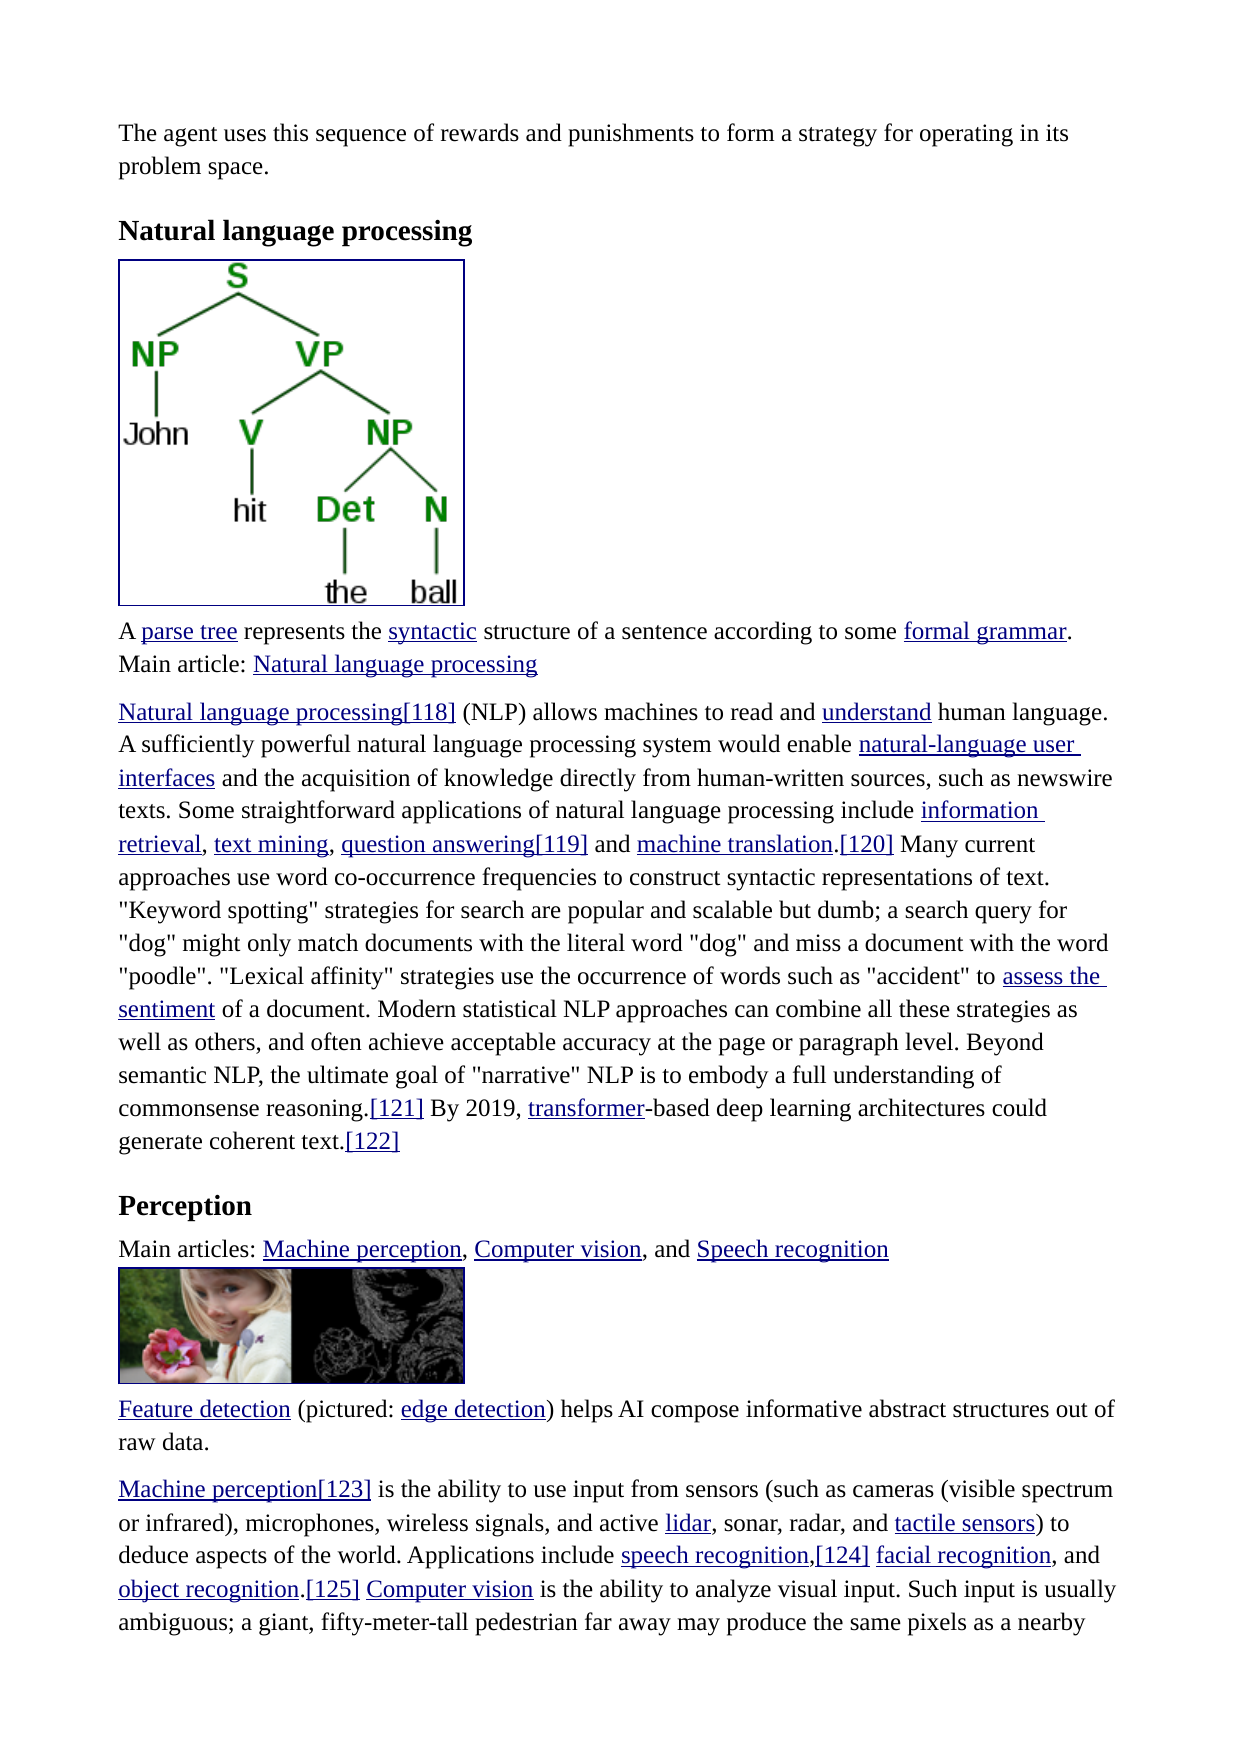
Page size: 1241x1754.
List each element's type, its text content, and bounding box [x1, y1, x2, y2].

text Main articles: Machine perception, Computer vision, and Speech recognition [118, 1234, 1122, 1263]
subtitle Natural language processing [118, 213, 1122, 247]
text Machine perception[123] is the ability to use input from sensors (such as cameras (visible spectrum or infrared), microphones, wireless signals, and active lidar, sonar, radar, and tactile sensors) to deduce aspects of the world. Applications include speech recognition,[124] facial recognition, and object recognition.[125] Computer vision is the ability to analyze visual input. Such input is usually ambiguous; a giant, fifty-meter-tall pedestrian far away may produce the same pixels as a nearby [118, 1474, 1122, 1635]
picture [120, 1269, 463, 1383]
text Feature detection (pictured: edge detection) helps AI compose informative abstract structures out of raw data. [118, 1394, 1122, 1456]
picture [120, 261, 463, 605]
text A parse tree represents the syntactic structure of a sentence according to some formal grammar. [118, 616, 1122, 645]
subtitle Perception [118, 1188, 1122, 1222]
text The agent uses this sequence of rewards and punishments to form a strategy for operating in its problem space. [118, 118, 1122, 180]
text Natural language processing[118] (NLP) allows machines to read and understand human language. A sufficiently powerful natural language processing system would enable natural-language user interfaces and the acquisition of knowledge directly from human-written sources, such as newswire texts. Some straightforward applications of natural language processing include information retrieval, text mining, question answering[119] and machine translation.[120] Many current approaches use word co-occurrence frequencies to construct syntactic representations of text. "Keyword spotting" strategies for search are popular and scalable but dumb; a search query for "dog" might only match documents with the literal word "dog" and miss a document with the word "poodle". "Lexical affinity" strategies use the occurrence of words such as "accident" to assess the sentiment of a document. Modern statistical NLP approaches can combine all these strategies as well as others, and often achieve acceptable accuracy at the page or paragraph level. Beyond semantic NLP, the ultimate goal of "narrative" NLP is to embody a full understanding of commonsense reasoning.[121] By 2019, transformer-based deep learning architectures could generate coherent text.[122] [118, 697, 1122, 1154]
text Main article: Natural language processing [118, 649, 1122, 678]
